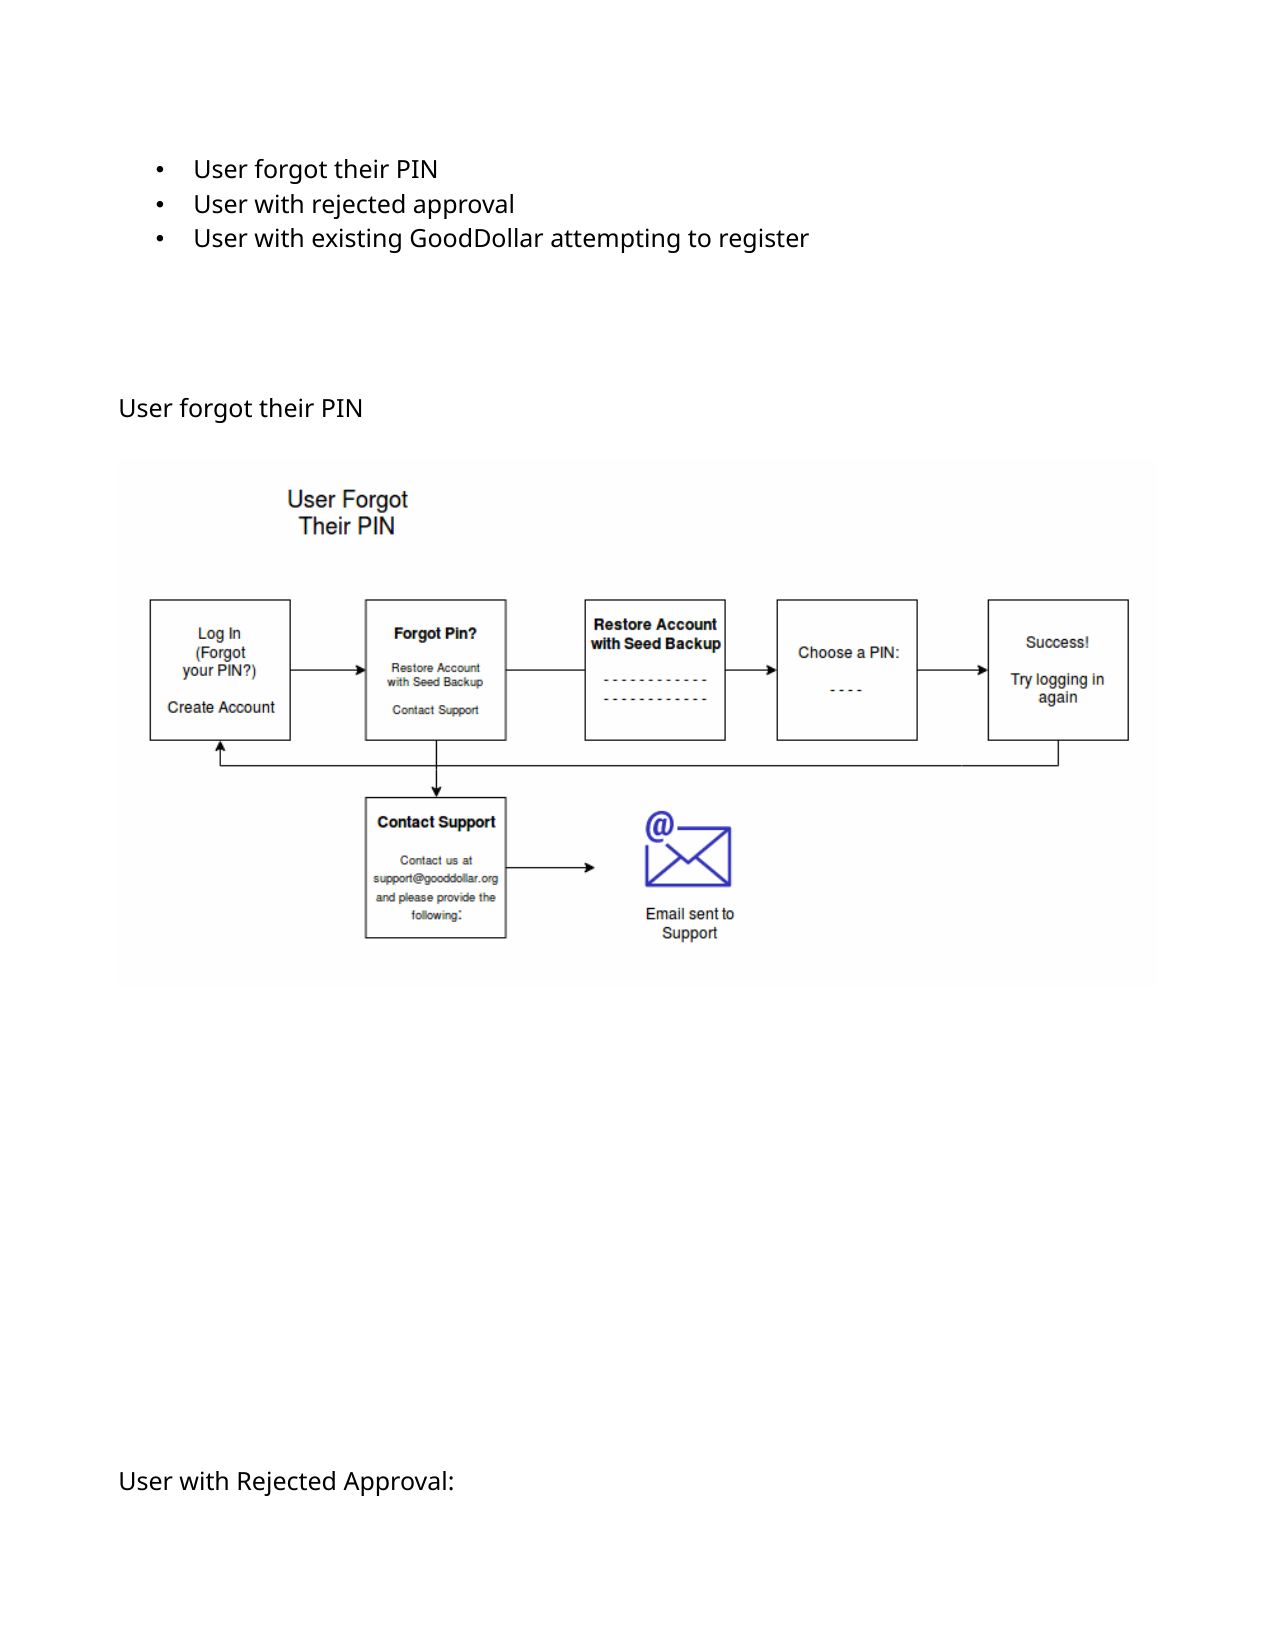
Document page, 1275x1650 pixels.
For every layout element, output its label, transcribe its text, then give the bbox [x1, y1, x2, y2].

list User with existing GoodDollar attempting to register [156, 220, 1157, 254]
list User forgot their PIN [156, 152, 1157, 186]
text User with Rejected Approval: [118, 1463, 1157, 1497]
text User forgot their PIN [118, 391, 1157, 425]
list User with rejected approval [156, 186, 1157, 220]
picture [118, 458, 1157, 987]
